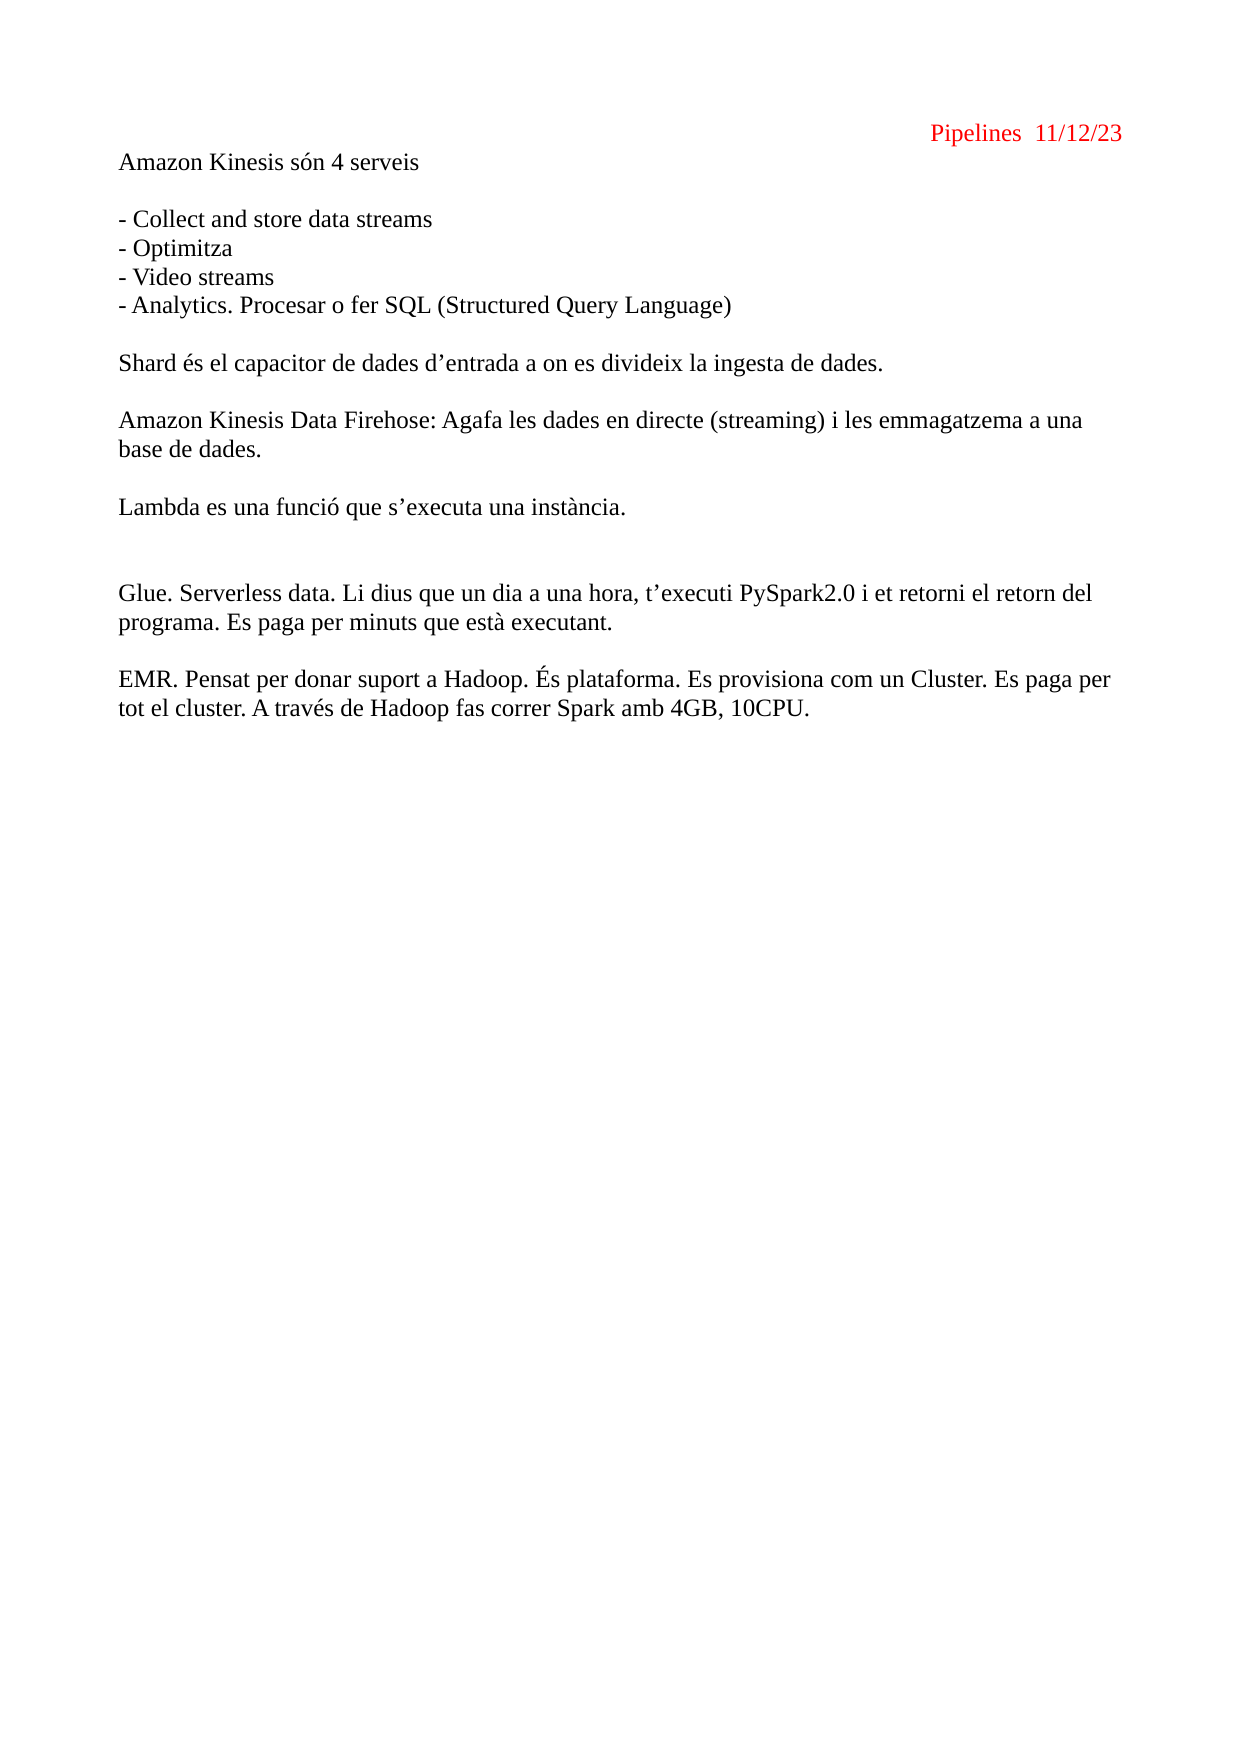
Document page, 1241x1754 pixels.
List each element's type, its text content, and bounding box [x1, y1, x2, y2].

text - Collect and store data streams [118, 204, 1122, 233]
text Pipelines 11/12/23 [118, 118, 1122, 147]
text EMR. Pensat per donar suport a Hadoop. És plataforma. Es provisiona com un Cluster. Es paga per tot el cluster. A través de Hadoop fas correr Spark amb 4GB, 10CPU. [118, 664, 1122, 722]
text Glue. Serverless data. Li dius que un dia a una hora, t’executi PySpark2.0 i et retorni el retorn del programa. Es paga per minuts que està executant. [118, 578, 1122, 636]
text Amazon Kinesis Data Firehose: Agafa les dades en directe (streaming) i les emmagatzema a una base de dades. [118, 406, 1122, 463]
text Shard és el capacitor de dades d’entrada a on es divideix la ingesta de dades. [118, 348, 1122, 377]
text - Video streams [118, 262, 1122, 291]
text - Analytics. Procesar o fer SQL (Structured Query Language) [118, 291, 1122, 319]
text - Optimitza [118, 233, 1122, 262]
text Amazon Kinesis són 4 serveis [118, 147, 1122, 176]
text Lambda es una funció que s’executa una instància. [118, 492, 1122, 521]
